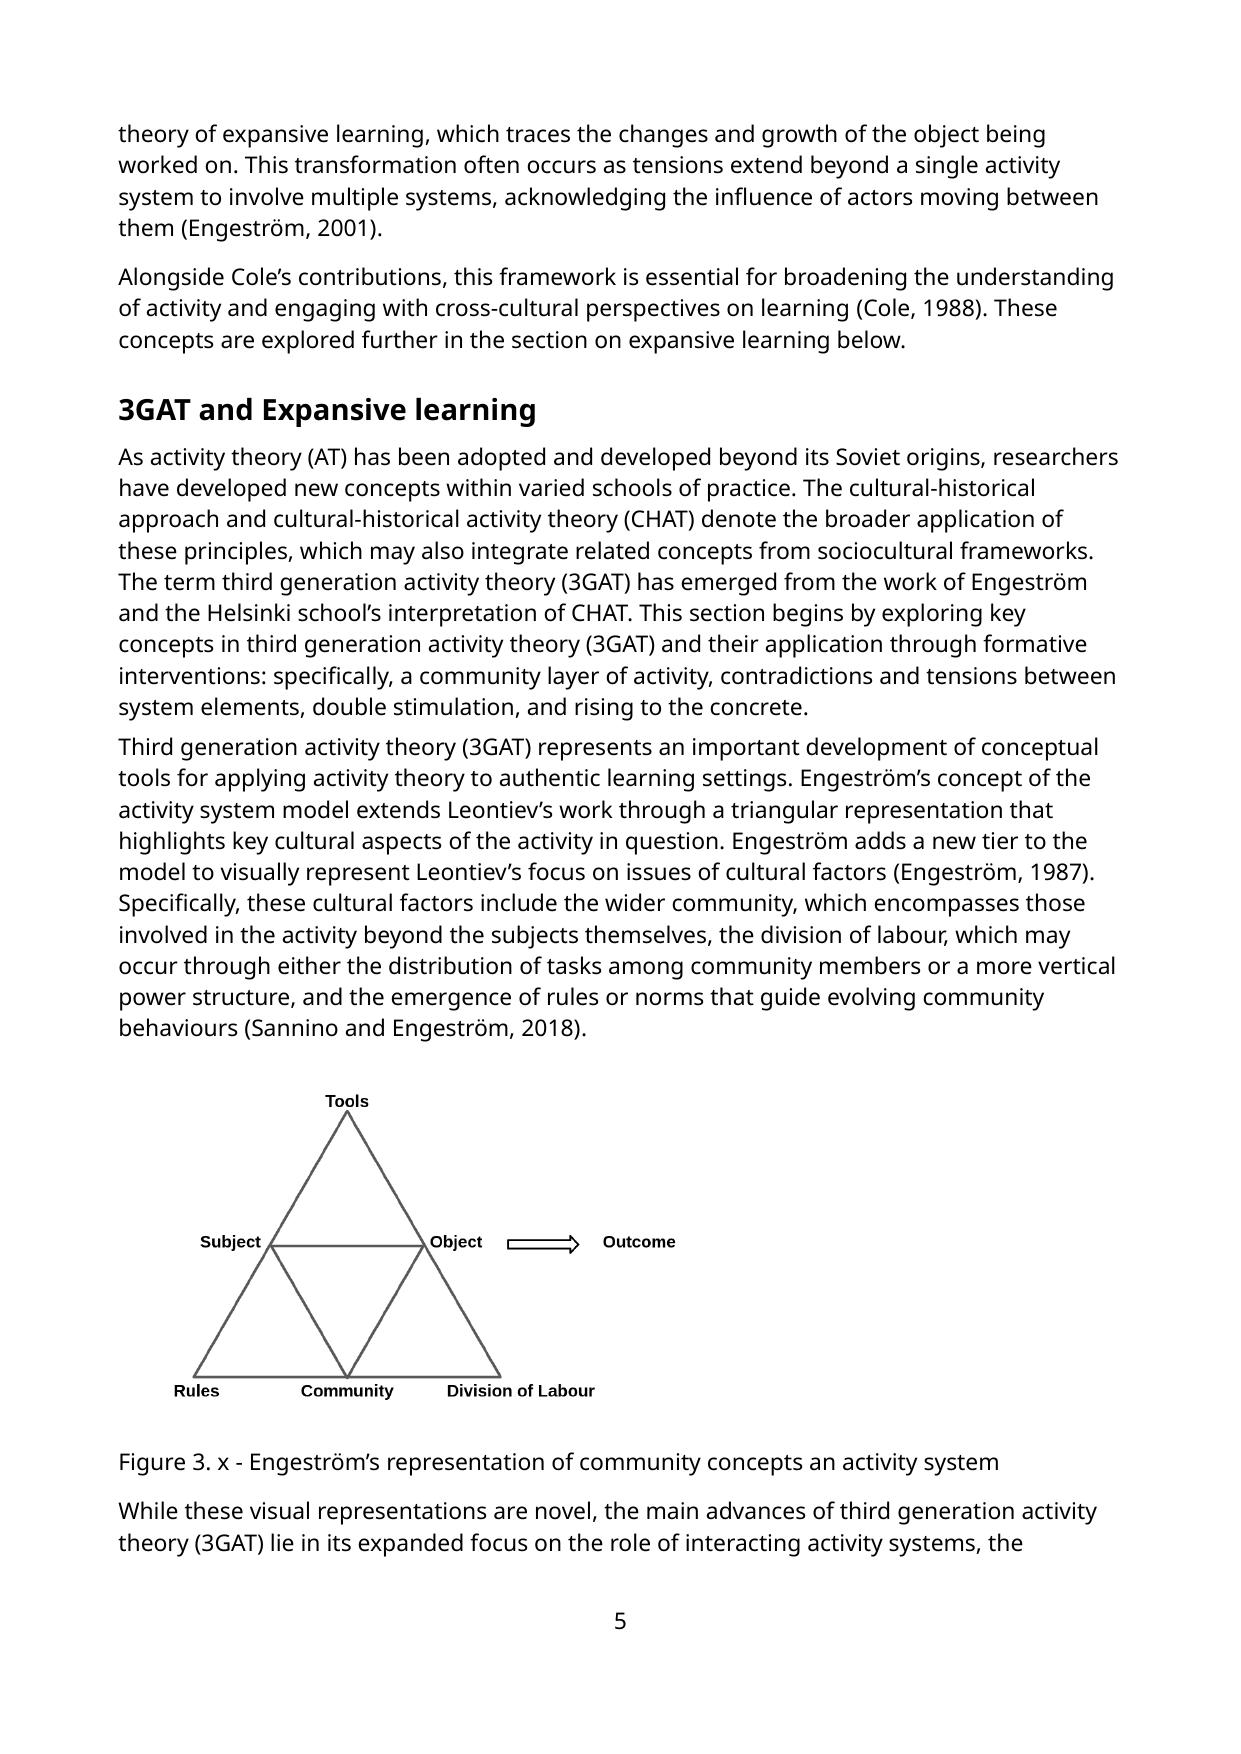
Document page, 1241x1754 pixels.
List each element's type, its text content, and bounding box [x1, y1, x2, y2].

text Alongside Cole’s contributions, this framework is essential for broadening the understanding of activity and engaging with cross-cultural perspectives on learning (Cole, 1988). These concepts are explored further in the section on expansive learning below. [118, 261, 1122, 355]
subtitle 3GAT and Expansive learning [118, 389, 1122, 428]
text While these visual representations are novel, the main advances of third generation activity theory (3GAT) lie in its expanded focus on the role of interacting activity systems, the [118, 1495, 1122, 1558]
picture [118, 1061, 721, 1429]
text Third generation activity theory (3GAT) represents an important development of conceptual tools for applying activity theory to authentic learning settings. Engeström’s concept of the activity system model extends Leontiev’s work through a triangular representation that highlights key cultural aspects of the activity in question. Engeström adds a new tier to the model to visually represent Leontiev’s focus on issues of cultural factors (Engeström, 1987). Specifically, these cultural factors include the wider community, which encompasses those involved in the activity beyond the subjects themselves, the division of labour, which may occur through either the distribution of tasks among community members or a more vertical power structure, and the emergence of rules or norms that guide evolving community behaviours (Sannino and Engeström, 2018). [118, 731, 1122, 1044]
text As activity theory (AT) has been adopted and developed beyond its Soviet origins, researchers have developed new concepts within varied schools of practice. The cultural-historical approach and cultural-historical activity theory (CHAT) denote the broader application of these principles, which may also integrate related concepts from sociocultural frameworks. The term third generation activity theory (3GAT) has emerged from the work of Engeström and the Helsinki school’s interpretation of CHAT. This section begins by exploring key concepts in third generation activity theory (3GAT) and their application through formative interventions: specifically, a community layer of activity, contradictions and tensions between system elements, double stimulation, and rising to the concrete. [118, 441, 1122, 722]
text Figure 3. x - Engeström’s representation of community concepts an activity system [118, 1446, 1122, 1477]
text theory of expansive learning, which traces the changes and growth of the object being worked on. This transformation often occurs as tensions extend beyond a single activity system to involve multiple systems, acknowledging the influence of actors moving between them (Engeström, 2001). [118, 118, 1122, 243]
